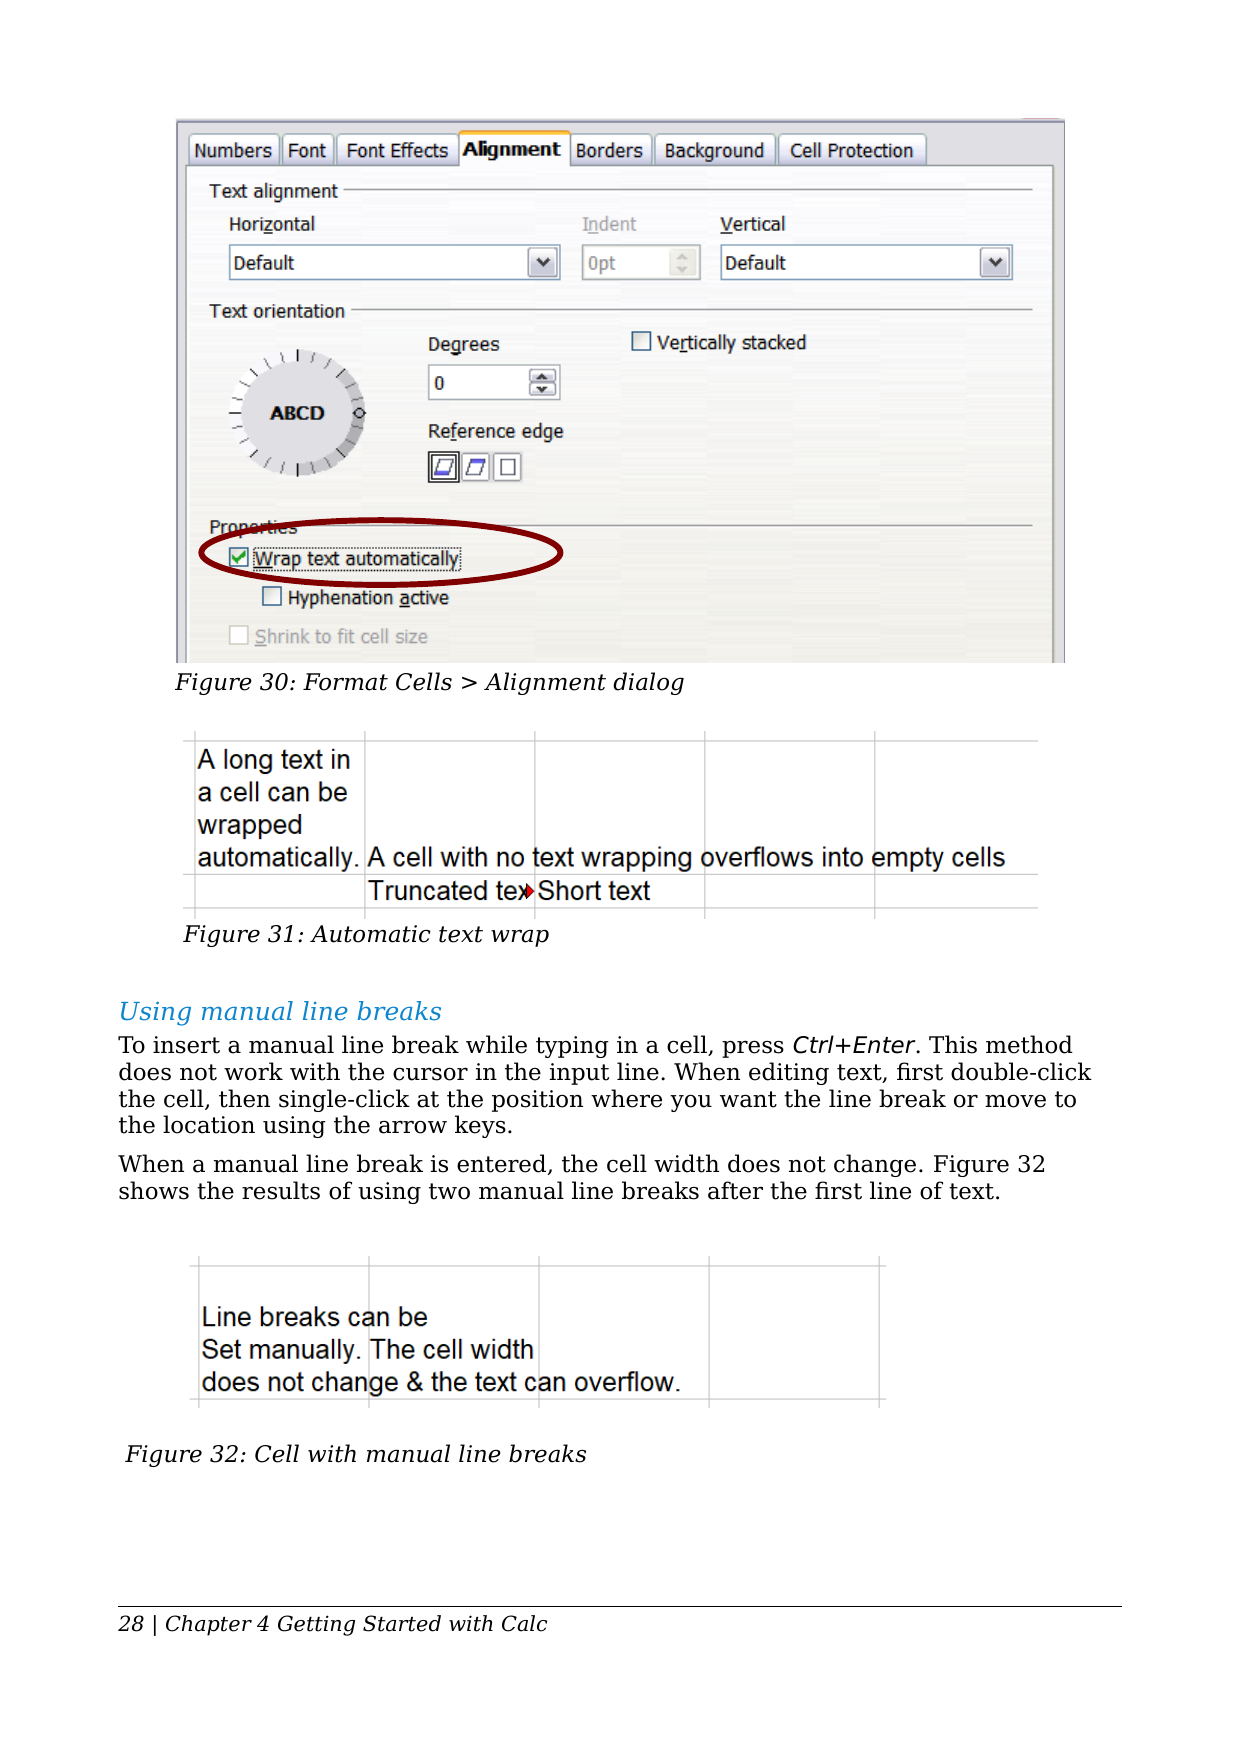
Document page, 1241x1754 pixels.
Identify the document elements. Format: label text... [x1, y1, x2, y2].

picture [175, 118, 1065, 663]
picture [183, 731, 1038, 919]
subtitle Using manual line breaks [118, 997, 1122, 1026]
text When a manual line break is entered, the cell width does not change. Figure 32 shows the results of using two manual line breaks after the first line of text. [118, 1152, 1122, 1205]
text Figure : Format Cells > Alignment dialog [175, 669, 1065, 695]
text Figure : Cell with manual line breaks [125, 1441, 950, 1467]
picture [189, 1256, 887, 1408]
text To insert a manual line break while typing in a cell, press Ctrl+Enter. This method does not work with the cursor in the input line. When editing text, first double-click the cell, then single-click at the position where you want the line break or move to the location using the arrow keys. [118, 1032, 1122, 1139]
text Figure : Automatic text wrap [183, 922, 1057, 948]
